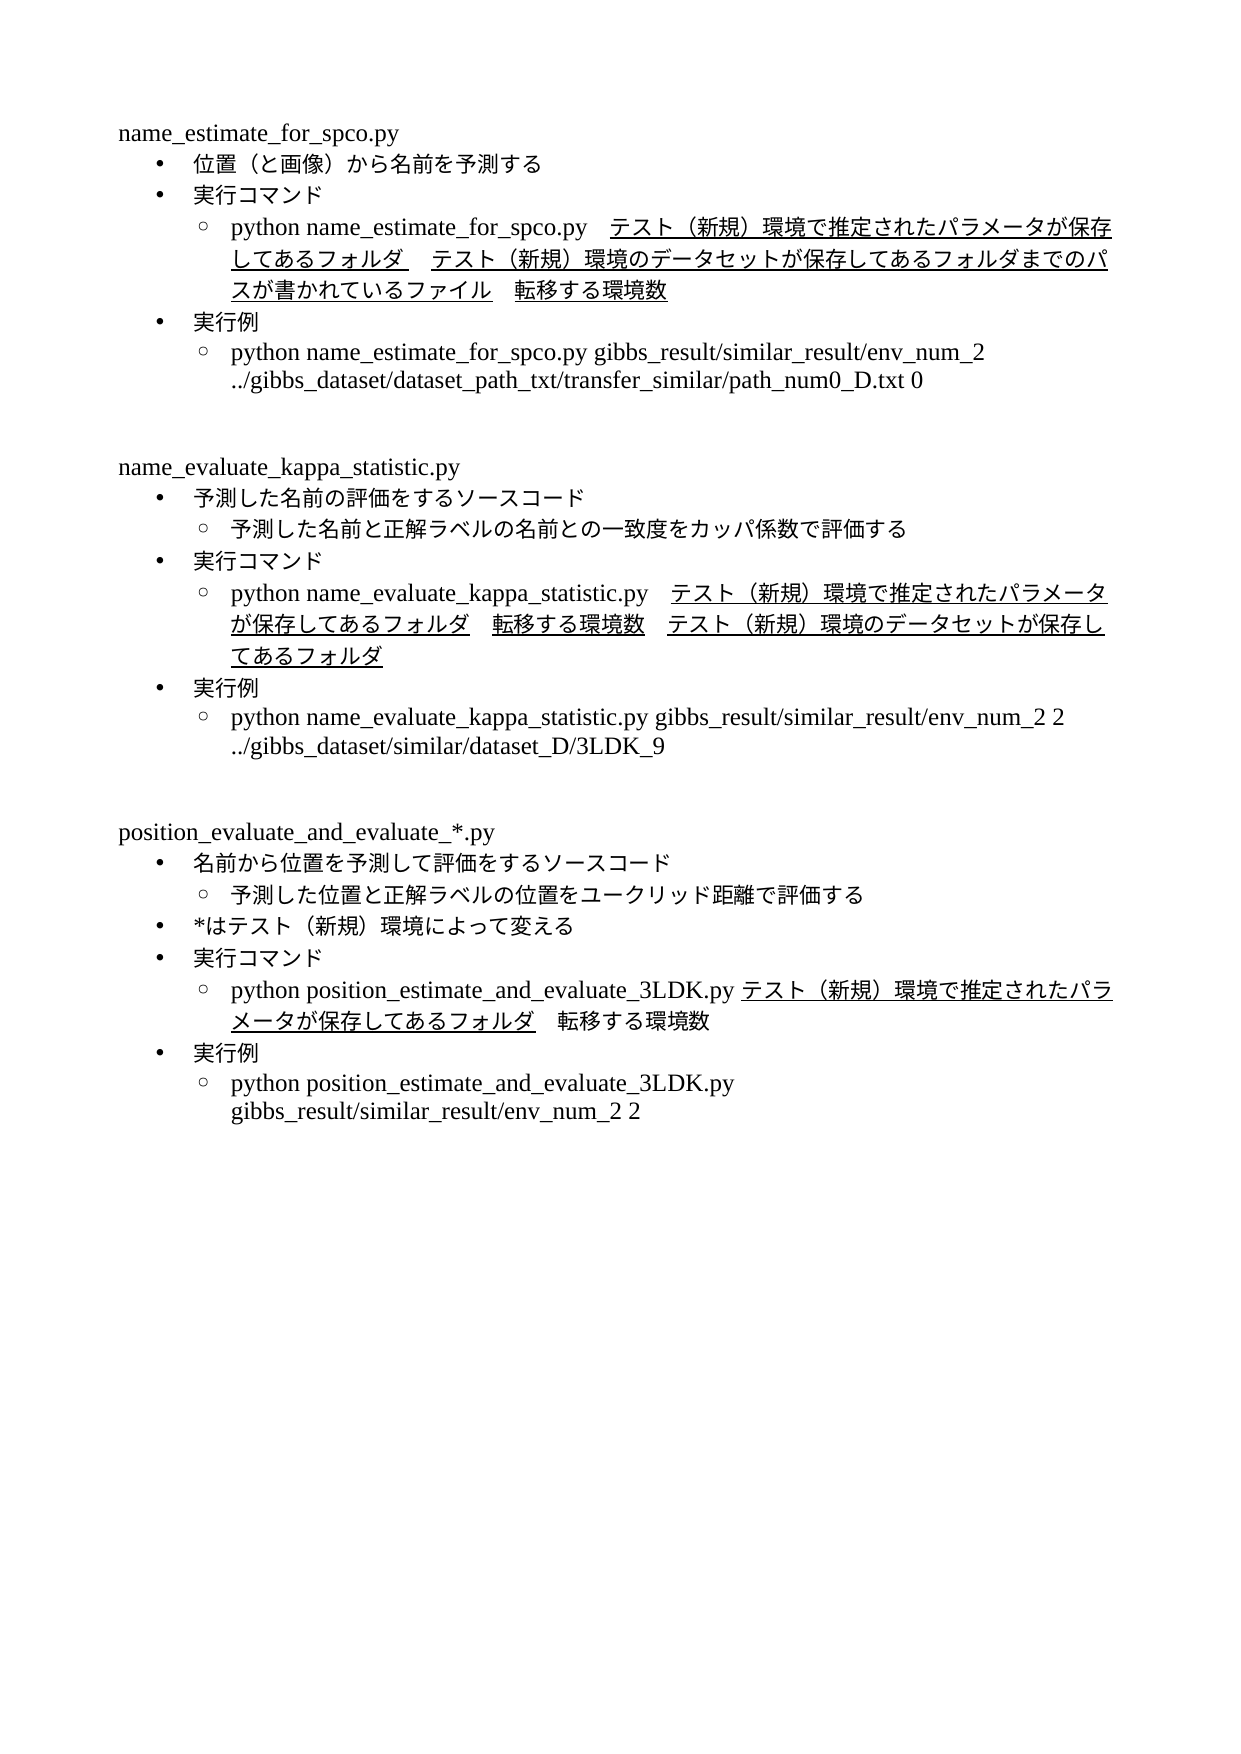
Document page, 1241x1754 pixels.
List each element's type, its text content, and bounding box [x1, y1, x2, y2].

list 予測した名前の評価をするソースコード [156, 481, 1122, 512]
list python name_evaluate_kappa_statistic.py gibbs_result/similar_result/env_num_2 2 ../gibbs_dataset/similar/dataset_D/3LDK_9 [193, 702, 1122, 760]
list *はテスト（新規）環境によって変える [156, 909, 1122, 941]
list python position_estimate_and_evaluate_3LDK.py テスト（新規）環境で推定されたパラメータが保存してあるフォルダ 転移する環境数 [193, 973, 1122, 1036]
list 実行コマンド [156, 544, 1122, 576]
list 実行コマンド [156, 178, 1122, 210]
text name_evaluate_kappa_statistic.py [118, 452, 1122, 481]
list 名前から位置を予測して評価をするソースコード [156, 846, 1122, 878]
list python position_estimate_and_evaluate_3LDK.py gibbs_result/similar_result/env_num_2 2 [193, 1068, 1122, 1125]
list python name_estimate_for_spco.py gibbs_result/similar_result/env_num_2 ../gibbs_dataset/dataset_path_txt/transfer_similar/path_num0_D.txt 0 [193, 337, 1122, 394]
list 予測した位置と正解ラベルの位置をユークリッド距離で評価する [193, 878, 1122, 909]
text position_evaluate_and_evaluate_*.py [118, 817, 1122, 846]
list 実行例 [156, 1036, 1122, 1068]
list 予測した名前と正解ラベルの名前との一致度をカッパ係数で評価する [193, 512, 1122, 544]
list 実行例 [156, 305, 1122, 337]
list python name_estimate_for_spco.py テスト（新規）環境で推定されたパラメータが保存してあるフォルダ テスト（新規）環境のデータセットが保存してあるフォルダまでのパスが書かれているファイル 転移する環境数 [193, 210, 1122, 305]
list 実行コマンド [156, 941, 1122, 973]
list 実行例 [156, 671, 1122, 702]
list 位置（と画像）から名前を予測する [156, 147, 1122, 178]
text name_estimate_for_spco.py [118, 118, 1122, 147]
list python name_evaluate_kappa_statistic.py テスト（新規）環境で推定されたパラメータが保存してあるフォルダ 転移する環境数 テスト（新規）環境のデータセットが保存してあるフォルダ [193, 576, 1122, 671]
